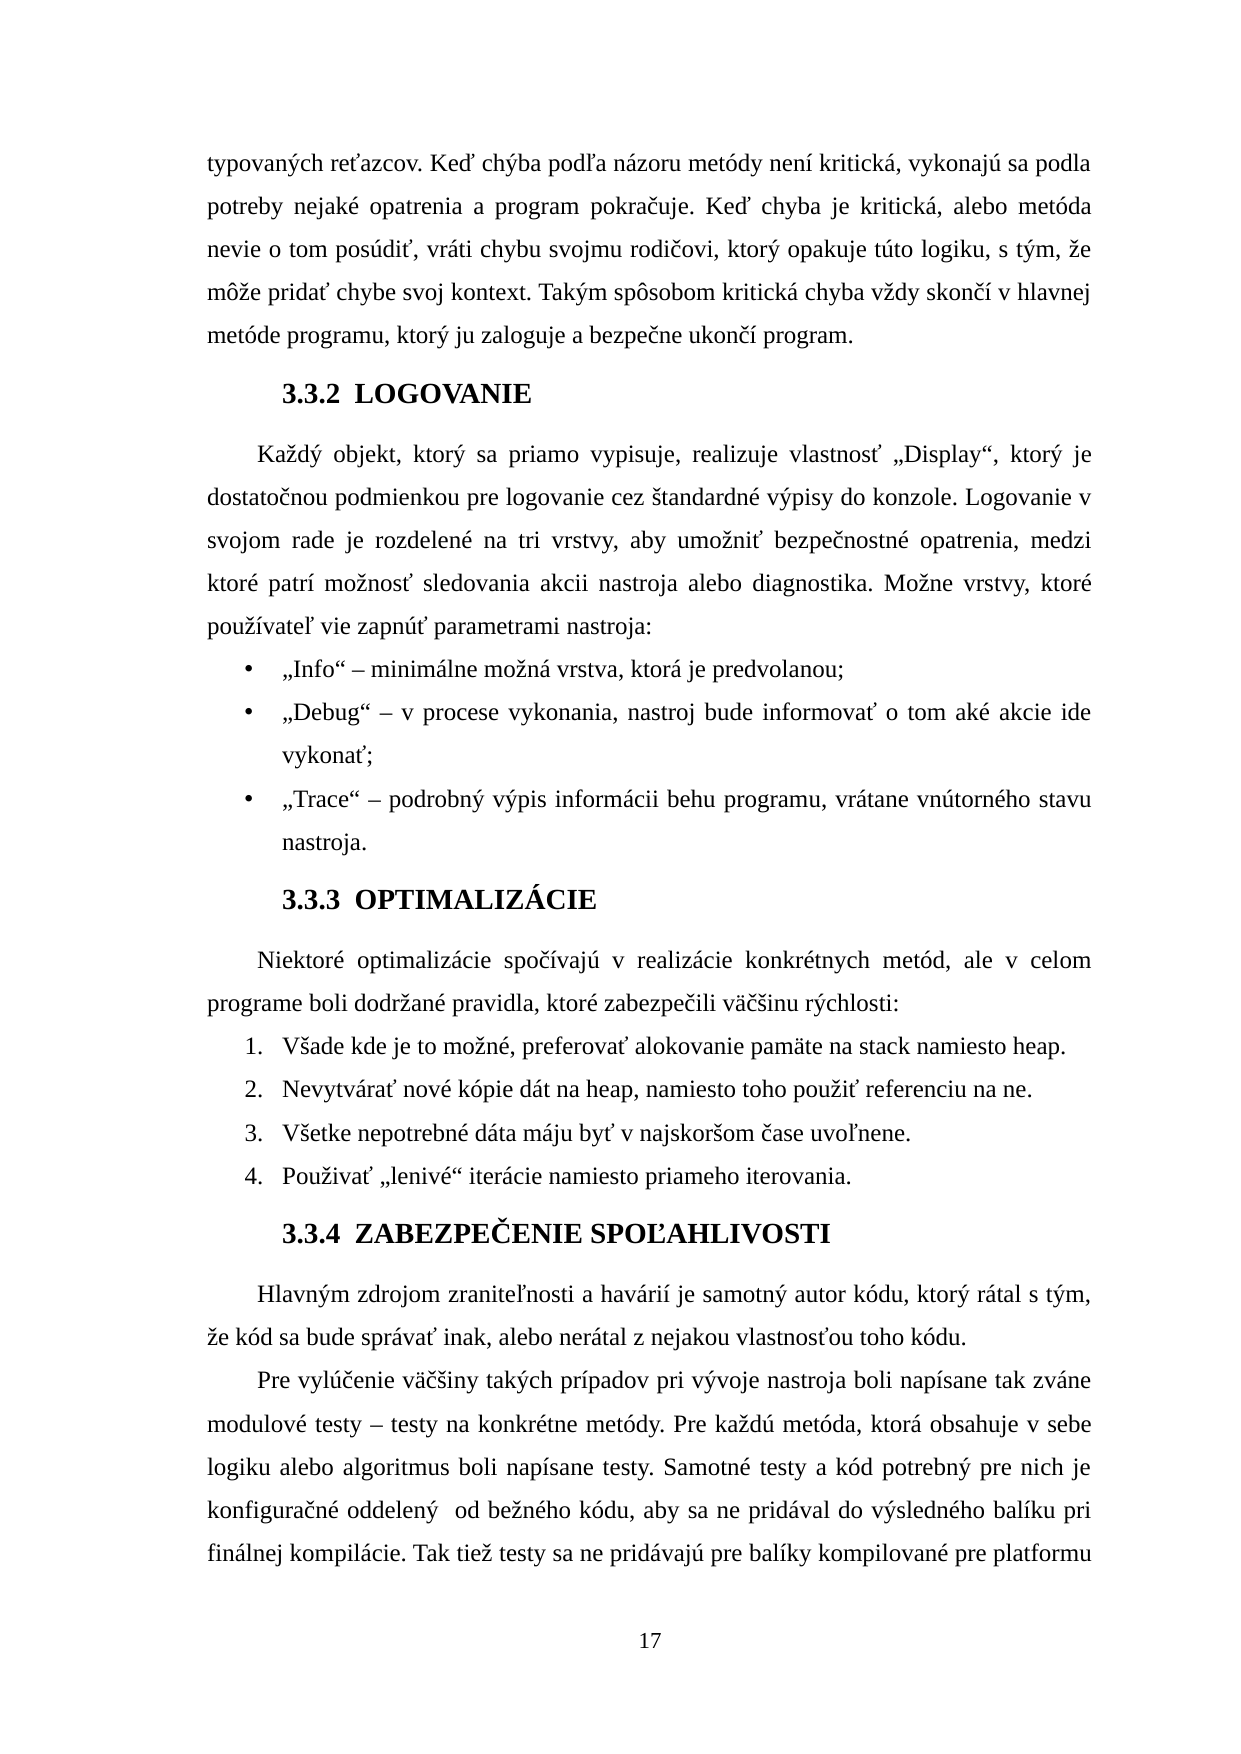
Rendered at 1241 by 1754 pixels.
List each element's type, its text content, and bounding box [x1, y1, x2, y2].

text Pre vylúčenie väčšiny takých prípadov pri vývoje nastroja boli napísane tak zváne modulové testy – testy na konkrétne metódy. Pre každú metóda, ktorá obsahuje v sebe logiku alebo algoritmus boli napísane testy. Samotné testy a kód potrebný pre nich je konfiguračné oddelený od bežného kódu, aby sa ne pridával do výsledného balíku pri finálnej kompilácie. Tak tiež testy sa ne pridávajú pre balíky kompilované pre platformu [207, 1366, 1092, 1567]
subtitle Zabezpečenie spoľahlivosti [282, 1216, 1092, 1250]
list Použivať „lenivé“ iterácie namiesto priameho iterovania. [244, 1161, 1092, 1189]
list „Debug“ – v procese vykonania, nastroj bude informovať o tom aké akcie ide vykonať; [244, 697, 1092, 769]
list „Trace“ – podrobný výpis informácii behu programu, vrátane vnútorného stavu nastroja. [244, 784, 1092, 856]
subtitle Logovanie [282, 376, 1092, 409]
text typovaných reťazcov. Keď chýba podľa názoru metódy není kritická, vykonajú sa podla potreby nejaké opatrenia a program pokračuje. Keď chyba je kritická, alebo metóda nevie o tom posúdiť, vráti chybu svojmu rodičovi, ktorý opakuje túto logiku, s tým, že môže pridať chybe svoj kontext. Takým spôsobom kritická chyba vždy skončí v hlavnej metóde programu, ktorý ju zaloguje a bezpečne ukončí program. [207, 148, 1092, 349]
list Nevytvárať nové kópie dát na heap, namiesto toho použiť referenciu na ne. [244, 1074, 1092, 1103]
text Hlavným zdrojom zraniteľnosti a havárií je samotný autor kódu, ktorý rátal s tým, že kód sa bude správať inak, alebo nerátal z nejakou vlastnosťou toho kódu. [207, 1279, 1092, 1351]
text Niektoré optimalizácie spočívajú v realizácie konkrétnych metód, ale v celom programe boli dodržané pravidla, ktoré zabezpečili väčšinu rýchlosti: [207, 945, 1092, 1017]
list Všade kde je to možné, preferovať alokovanie pamäte na stack namiesto heap. [244, 1031, 1092, 1060]
list „Info“ – minimálne možná vrstva, ktorá je predvolanou; [244, 654, 1092, 683]
text Každý objekt, ktorý sa priamo vypisuje, realizuje vlastnosť „Display“, ktorý je dostatočnou podmienkou pre logovanie cez štandardné výpisy do konzole. Logovanie v svojom rade je rozdelené na tri vrstvy, aby umožniť bezpečnostné opatrenia, medzi ktoré patrí možnosť sledovania akcii nastroja alebo diagnostika. Možne vrstvy, ktoré používateľ vie zapnúť parametrami nastroja: [207, 439, 1092, 640]
subtitle Optimalizácie [282, 882, 1092, 916]
list Všetke nepotrebné dáta máju byť v najskoršom čase uvoľnene. [244, 1118, 1092, 1146]
